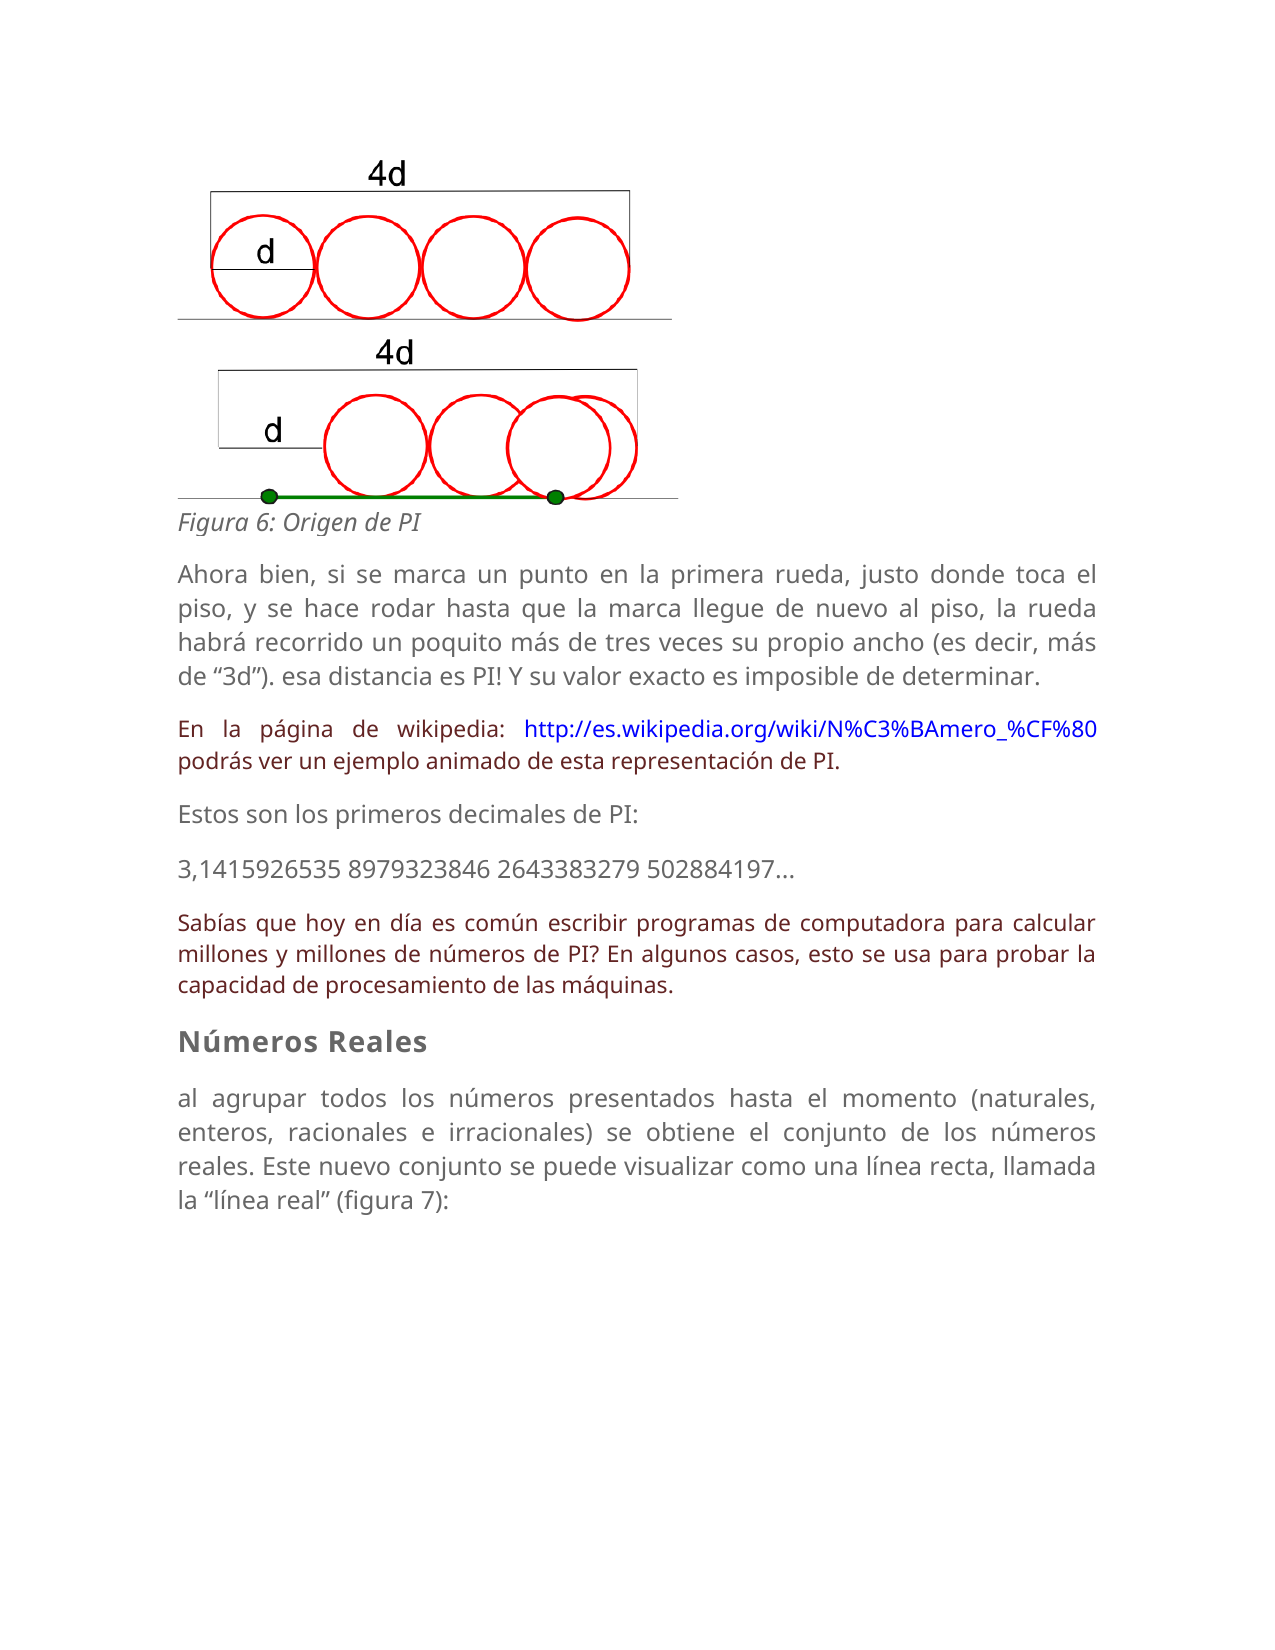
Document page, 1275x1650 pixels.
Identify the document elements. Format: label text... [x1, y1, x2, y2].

text Figura 6: Origen de PI [177, 505, 678, 535]
text Ahora bien, si se marca un punto en la primera rueda, justo donde toca el piso, y se hace rodar hasta que la marca llegue de nuevo al piso, la rueda habrá recorrido un poquito más de tres veces su propio ancho (es decir, más de “3d”). esa distancia es PI! Y su valor exacto es imposible de determinar. [177, 556, 1098, 692]
text 3,1415926535 8979323846 2643383279 502884197... [177, 852, 1098, 886]
text al agrupar todos los números presentados hasta el momento (naturales, enteros, racionales e irracionales) se obtiene el conjunto de los números reales. Este nuevo conjunto se puede visualizar como una línea recta, llamada la “línea real” (figura 7): [177, 1081, 1098, 1217]
picture [177, 160, 679, 505]
text Estos son los primeros decimales de PI: [177, 797, 1098, 831]
text Sabías que hoy en día es común escribir programas de computadora para calcular millones y millones de números de PI? En algunos casos, esto se usa para probar la capacidad de procesamiento de las máquinas. [177, 906, 1098, 1000]
text En la página de wikipedia: http://es.wikipedia.org/wiki/N%C3%BAmero_%CF%80 podrás ver un ejemplo animado de esta representación de PI. [177, 713, 1098, 776]
subtitle Números Reales [177, 1021, 1098, 1061]
